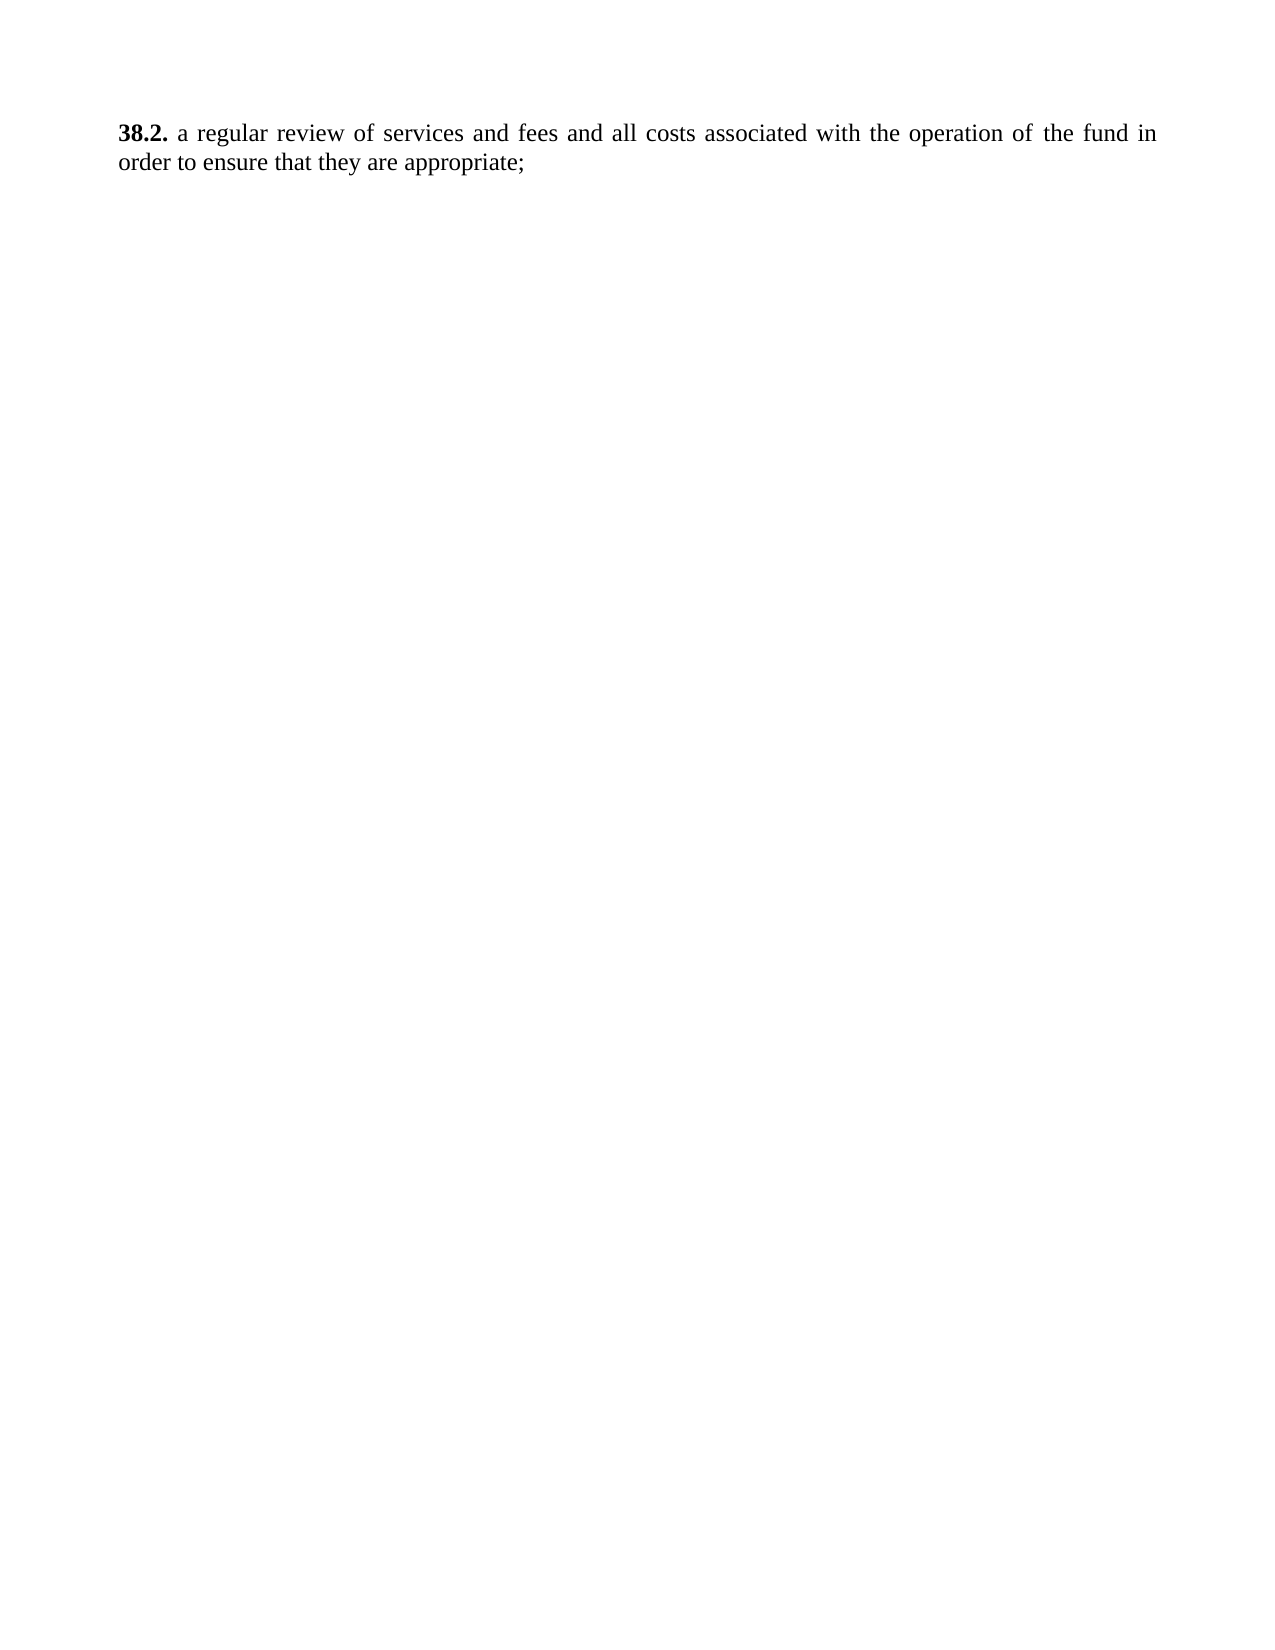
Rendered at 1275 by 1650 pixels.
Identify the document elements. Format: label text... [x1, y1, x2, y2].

text 38.2. a regular review of services and fees and all costs associated with the operation of the fund in order to ensure that they are appropriate; [118, 118, 1157, 176]
